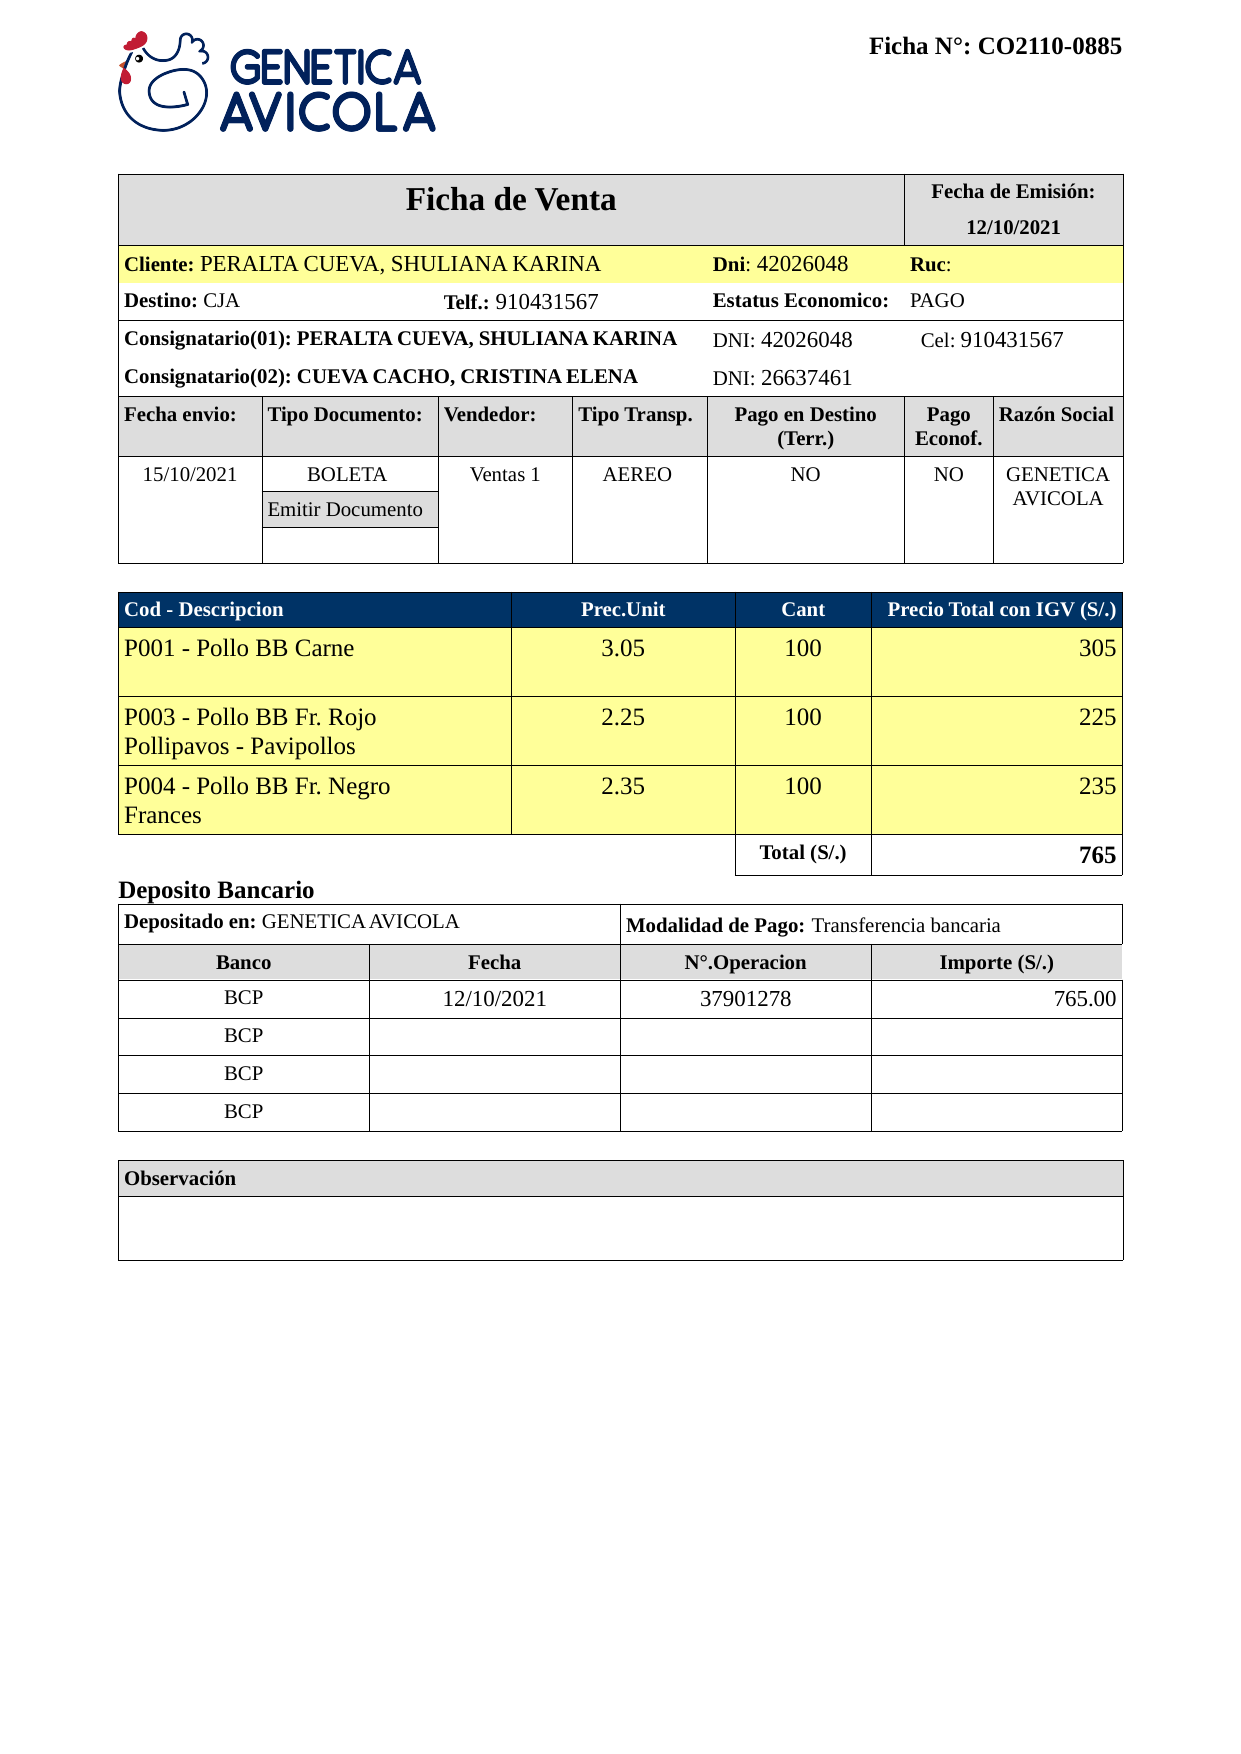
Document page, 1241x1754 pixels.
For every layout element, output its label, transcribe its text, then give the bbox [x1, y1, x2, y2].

table_cell BCP [119, 1094, 369, 1131]
table_cell Dni: 42026048 [707, 246, 904, 283]
table_cell Importe (S/.) [872, 945, 1122, 979]
table_cell Estatus Economico: [707, 283, 904, 320]
table_cell Ventas 1 [439, 457, 572, 563]
table_cell 765.00 [872, 981, 1122, 1017]
table_cell 235 [872, 766, 1122, 834]
table_cell BCP [119, 981, 369, 1017]
table_cell [621, 1094, 871, 1131]
table_cell N°.Operacion [621, 945, 871, 979]
table_header Depositado en: GENETICA AVICOLA [119, 905, 620, 944]
table_cell [370, 1056, 620, 1093]
table_cell Cel: 910431567 [915, 321, 1123, 358]
table_cell DNI: 26637461 [707, 358, 1123, 396]
table_cell NO [708, 457, 904, 563]
table_cell P001 - Pollo BB Carne [119, 628, 511, 696]
table_header Cod - Descripcion [119, 593, 511, 627]
table_header Precio Total con IGV (S/.) [872, 593, 1122, 627]
table_cell 100 [736, 766, 871, 834]
table_cell Destino: CJA [119, 283, 438, 320]
text Deposito Bancario [118, 875, 1122, 903]
table_cell [621, 1019, 871, 1055]
table_cell 12/10/2021 [370, 981, 620, 1017]
table_cell Tipo Transp. [573, 397, 707, 456]
table_cell 2.35 [512, 766, 735, 834]
table_cell NO [905, 457, 993, 563]
table_cell BCP [119, 1019, 369, 1055]
table_cell Fecha [370, 945, 620, 979]
table_header Modalidad de Pago: Transferencia bancaria [621, 905, 1122, 944]
table_cell [872, 1094, 1122, 1131]
table_cell Cliente: PERALTA CUEVA, SHULIANA KARINA [119, 246, 707, 283]
picture [118, 31, 436, 132]
table_cell [511, 835, 735, 875]
table_cell [872, 1056, 1122, 1093]
table_cell Telf.: 910431567 [438, 283, 707, 320]
table_cell Pago en Destino (Terr.) [708, 397, 904, 456]
table_cell Vendedor: [439, 397, 572, 456]
table_cell [872, 1019, 1122, 1055]
table_cell Tipo Documento: [263, 397, 438, 456]
table_cell P004 - Pollo BB Fr. Negro Frances [119, 766, 511, 834]
table_cell [370, 1019, 620, 1055]
table_cell [370, 1094, 620, 1131]
table_cell 3.05 [512, 628, 735, 696]
table_cell Consignatario(01): PERALTA CUEVA, SHULIANA KARINA [119, 321, 707, 358]
table_cell Ruc: [904, 246, 1123, 283]
table_cell BCP [119, 1056, 369, 1093]
table_cell 100 [736, 628, 871, 696]
table_cell 225 [872, 697, 1122, 765]
table_cell GENETICA AVICOLA [994, 457, 1123, 563]
table_cell Total (S/.) [736, 835, 871, 875]
table_cell DNI: 42026048 [707, 321, 915, 358]
table_header Ficha de Venta [119, 175, 904, 245]
table_header Fecha de Emisión: [905, 175, 1123, 209]
table_cell Emitir Documento [263, 492, 438, 527]
table_cell 37901278 [621, 981, 871, 1017]
table_cell 305 [872, 628, 1122, 696]
table_cell Consignatario(02): CUEVA CACHO, CRISTINA ELENA [119, 358, 707, 396]
table_cell [263, 528, 438, 563]
table_cell [118, 835, 511, 875]
table_cell Fecha envio: [119, 397, 262, 456]
table_header Prec.Unit [512, 593, 735, 627]
table_cell 2.25 [512, 697, 735, 765]
table_cell AEREO [573, 457, 707, 563]
table_header Observación [119, 1161, 1123, 1196]
table_cell 765 [872, 835, 1122, 875]
table_cell BOLETA [263, 457, 438, 491]
table_cell [621, 1056, 871, 1093]
table_cell PAGO [904, 283, 1123, 320]
table_cell [119, 1197, 1123, 1260]
table_cell 100 [736, 697, 871, 765]
table_cell 15/10/2021 [119, 457, 262, 563]
table_cell Razón Social [994, 397, 1123, 456]
table_cell 12/10/2021 [905, 209, 1123, 245]
table_cell Banco [119, 945, 369, 979]
table_header Cant [736, 593, 871, 627]
table_cell P003 - Pollo BB Fr. Rojo Pollipavos - Pavipollos [119, 697, 511, 765]
table_cell Pago Econof. [905, 397, 993, 456]
